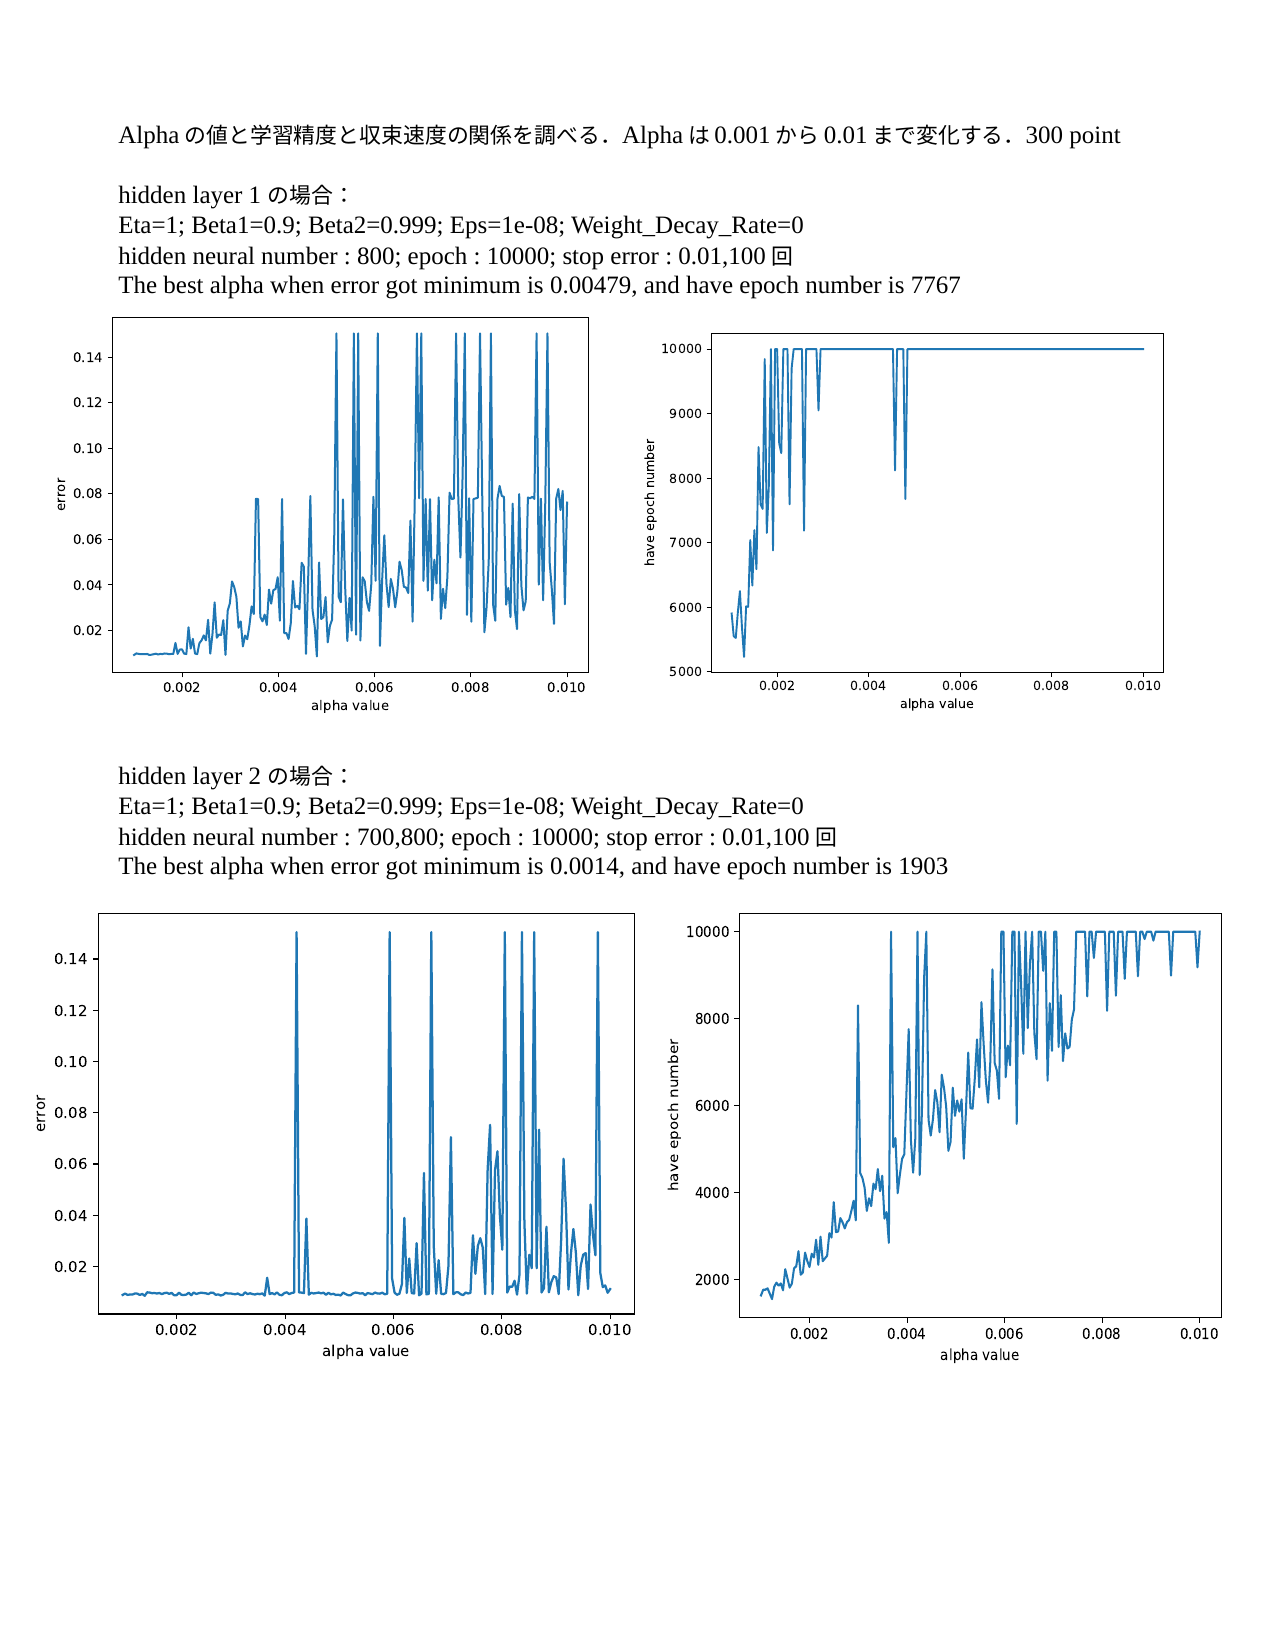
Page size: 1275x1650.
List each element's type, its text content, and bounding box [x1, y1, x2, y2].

text hidden neural number : 700,800; epoch : 10000; stop error : 0.01,100回 [118, 820, 1157, 851]
text The best alpha when error got minimum is 0.0014, and have epoch number is 1903 [118, 851, 1157, 880]
text The best alpha when error got minimum is 0.00479, and have epoch number is 7767 [118, 271, 1157, 299]
text hidden layer 2 の場合： [118, 759, 1157, 791]
text hidden neural number : 800; epoch : 10000; stop error : 0.01,100回 [118, 239, 1157, 271]
text Alphaの値と学習精度と収束速度の関係を調べる．Alphaは0.001から0.01まで変化する．300 point [118, 118, 1157, 150]
text Eta=1; Beta1=0.9; Beta2=0.999; Eps=1e-08; Weight_Decay_Rate=0 [118, 210, 1157, 239]
text Eta=1; Beta1=0.9; Beta2=0.999; Eps=1e-08; Weight_Decay_Rate=0 [118, 791, 1157, 820]
text hidden layer 1 の場合： [118, 178, 1157, 210]
